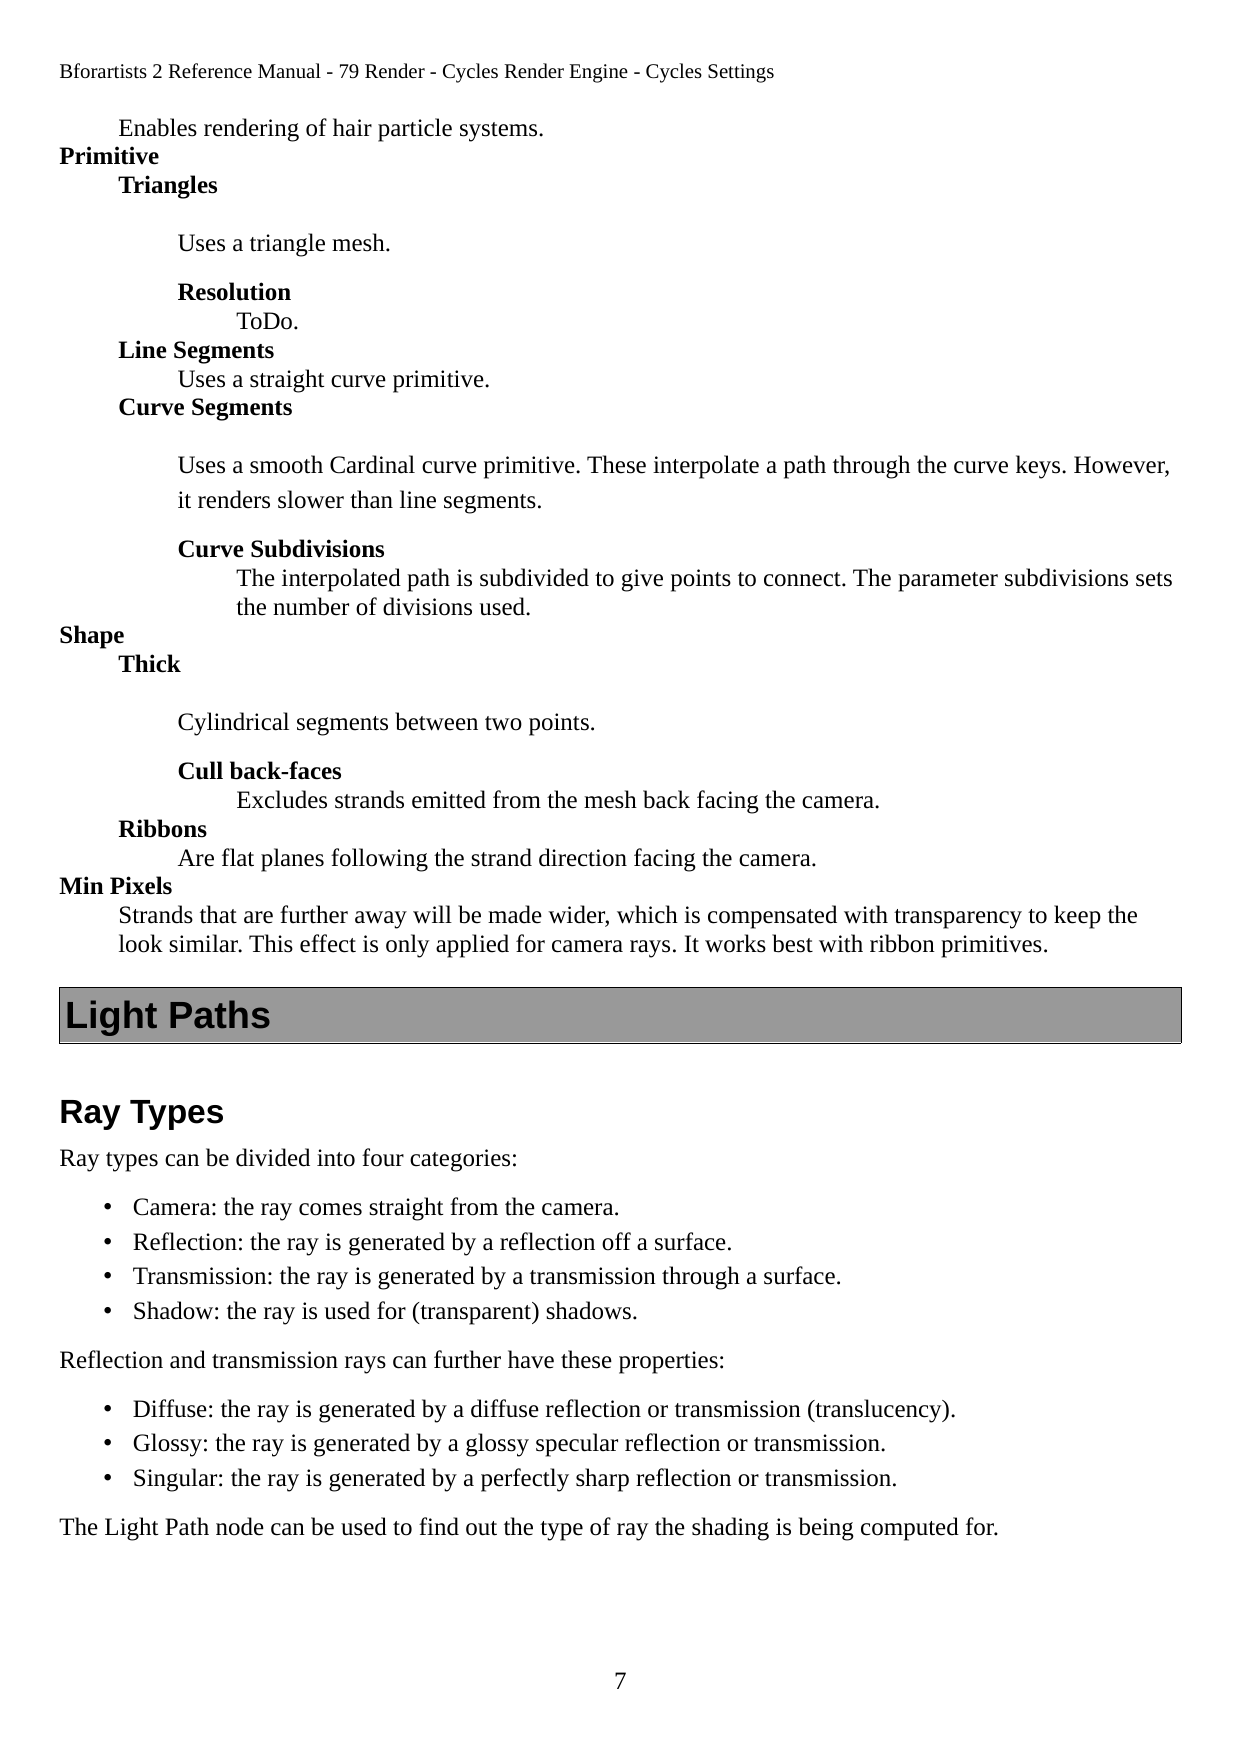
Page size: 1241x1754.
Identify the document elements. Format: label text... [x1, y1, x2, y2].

list Transmission: the ray is generated by a transmission through a surface. [103, 1261, 1181, 1290]
text Reflection and transmission rays can further have these properties: [59, 1345, 1181, 1373]
subtitle Shape [59, 620, 1181, 649]
list Glossy: the ray is generated by a glossy specular reflection or transmission. [103, 1428, 1181, 1457]
subtitle Curve Segments [118, 392, 1181, 421]
subtitle Ribbons [118, 814, 1181, 843]
list Singular: the ray is generated by a perfectly sharp reflection or transmission. [103, 1463, 1181, 1492]
subtitle Cull back-faces [177, 756, 1181, 785]
subtitle Primitive [59, 141, 1181, 170]
table_header Light Paths [60, 988, 1181, 1042]
list Uses a straight curve primitive. [177, 364, 1181, 392]
subtitle Resolution [177, 277, 1181, 306]
text The Light Path node can be used to find out the type of ray the shading is being computed for. [59, 1512, 1181, 1541]
subtitle Ray Types [59, 1092, 1181, 1131]
subtitle Line Segments [118, 335, 1181, 364]
subtitle Curve Subdivisions [177, 534, 1181, 563]
subtitle Triangles [118, 170, 1181, 199]
list Shadow: the ray is used for (transparent) shadows. [103, 1296, 1181, 1324]
text Ray types can be divided into four categories: [59, 1143, 1181, 1172]
subtitle Thick [118, 649, 1181, 678]
list Strands that are further away will be made wider, which is compensated with transparency to keep the look similar. This effect is only applied for camera rays. It works best with ribbon primitives. [118, 900, 1181, 958]
text Uses a smooth Cardinal curve primitive. These interpolate a path through the curve keys. However, it renders slower than line segments. [177, 451, 1181, 514]
list Diffuse: the ray is generated by a diffuse reflection or transmission (translucency). [103, 1394, 1181, 1423]
list Reflection: the ray is generated by a reflection off a surface. [103, 1227, 1181, 1256]
subtitle Min Pixels [59, 871, 1181, 900]
list Camera: the ray comes straight from the camera. [103, 1192, 1181, 1221]
list Excludes strands emitted from the mesh back facing the camera. [236, 785, 1181, 814]
text Cylindrical segments between two points. [177, 707, 1181, 736]
list The interpolated path is subdivided to give points to connect. The parameter subdivisions sets the number of divisions used. [236, 563, 1181, 620]
text Uses a triangle mesh. [177, 228, 1181, 257]
list Enables rendering of hair particle systems. [118, 113, 1181, 141]
list ToDo. [236, 306, 1181, 335]
list Are flat planes following the strand direction facing the camera. [177, 843, 1181, 871]
